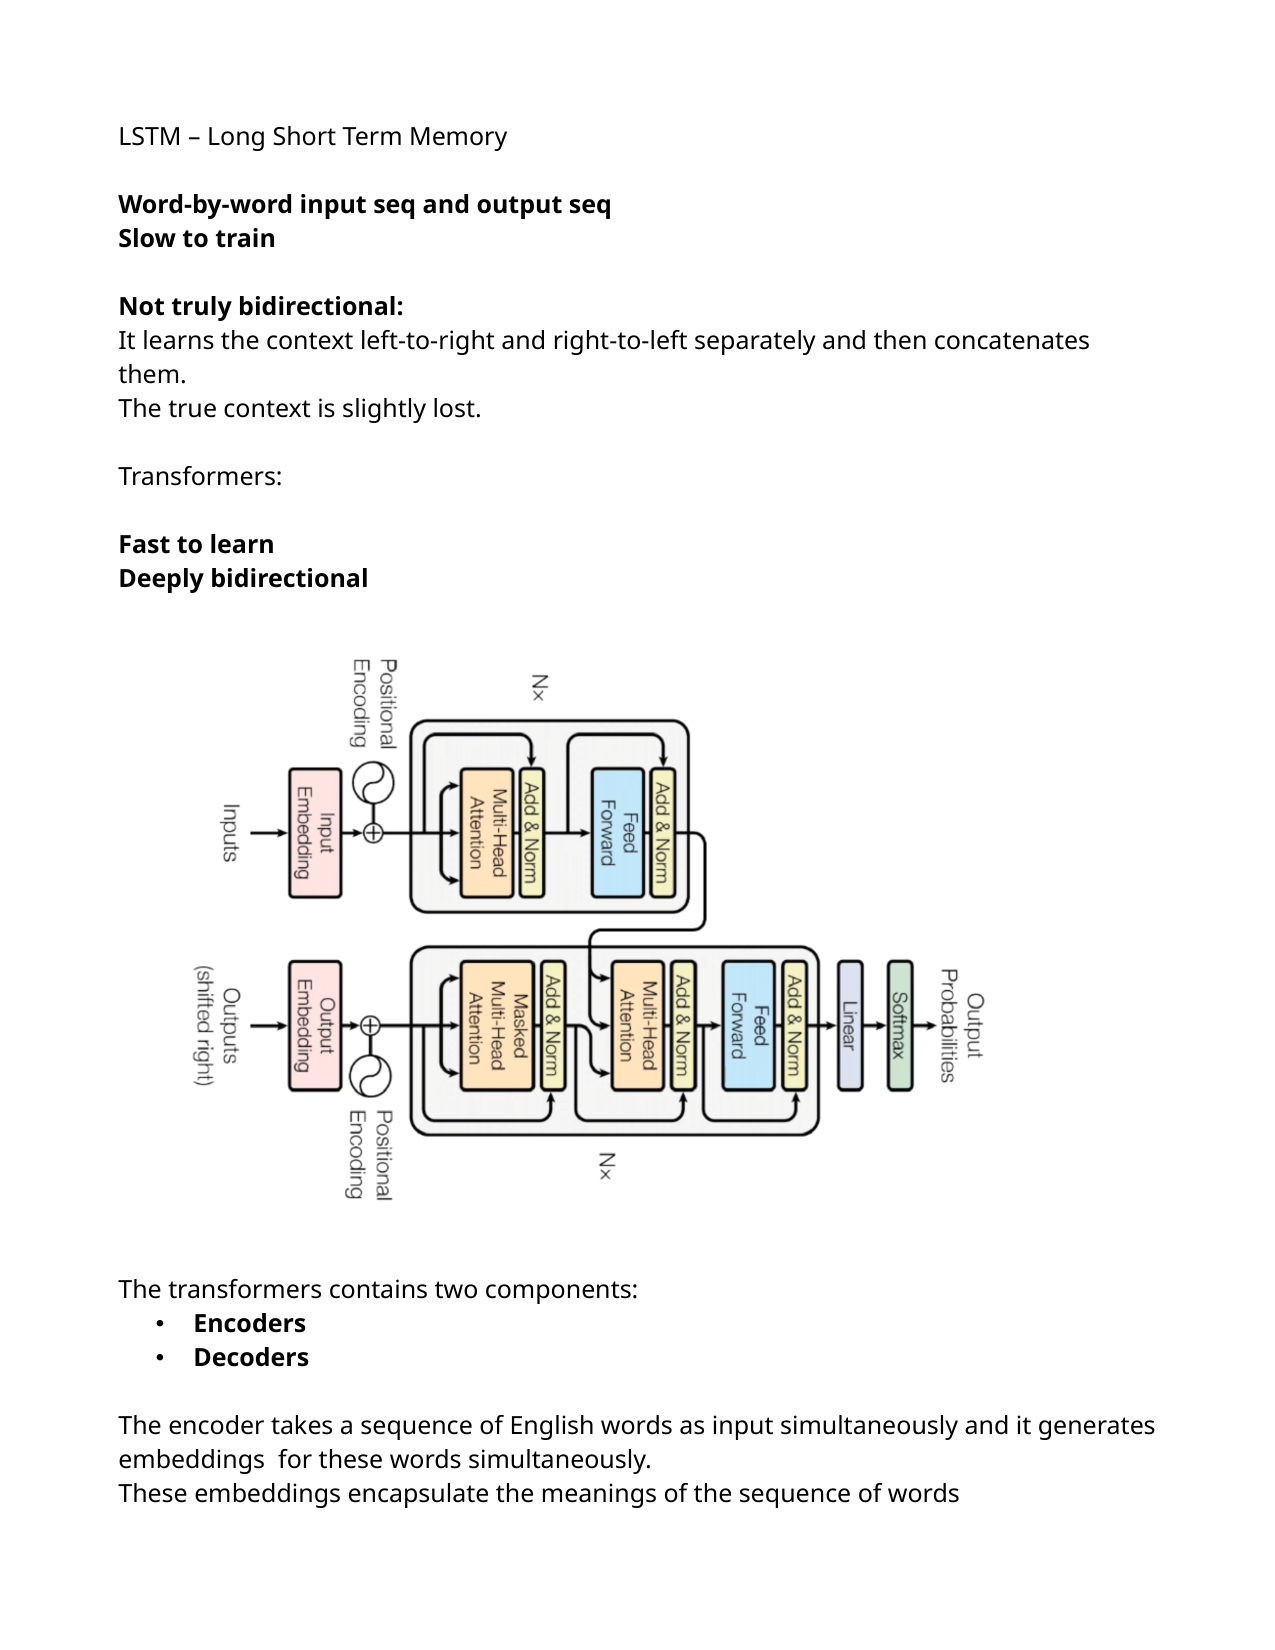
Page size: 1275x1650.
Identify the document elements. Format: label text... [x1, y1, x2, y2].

text Slow to train [118, 220, 1157, 254]
text Transformers: [118, 459, 1157, 493]
text The true context is slightly lost. [118, 391, 1157, 425]
text The transformers contains two components: [118, 1271, 1157, 1305]
picture [118, 629, 1157, 1238]
text Deeply bidirectional [118, 561, 1157, 595]
list Decoders [156, 1339, 1157, 1373]
text Not truly bidirectional: [118, 288, 1157, 322]
text The encoder takes a sequence of English words as input simultaneously and it generates embeddings for these words simultaneously. [118, 1408, 1157, 1476]
text Fast to learn [118, 527, 1157, 561]
text It learns the context left-to-right and right-to-left separately and then concatenates them. [118, 322, 1157, 391]
text These embeddings encapsulate the meanings of the sequence of words [118, 1476, 1157, 1510]
list Encoders [156, 1305, 1157, 1339]
text LSTM – Long Short Term Memory [118, 118, 1157, 152]
text Word-by-word input seq and output seq [118, 186, 1157, 220]
